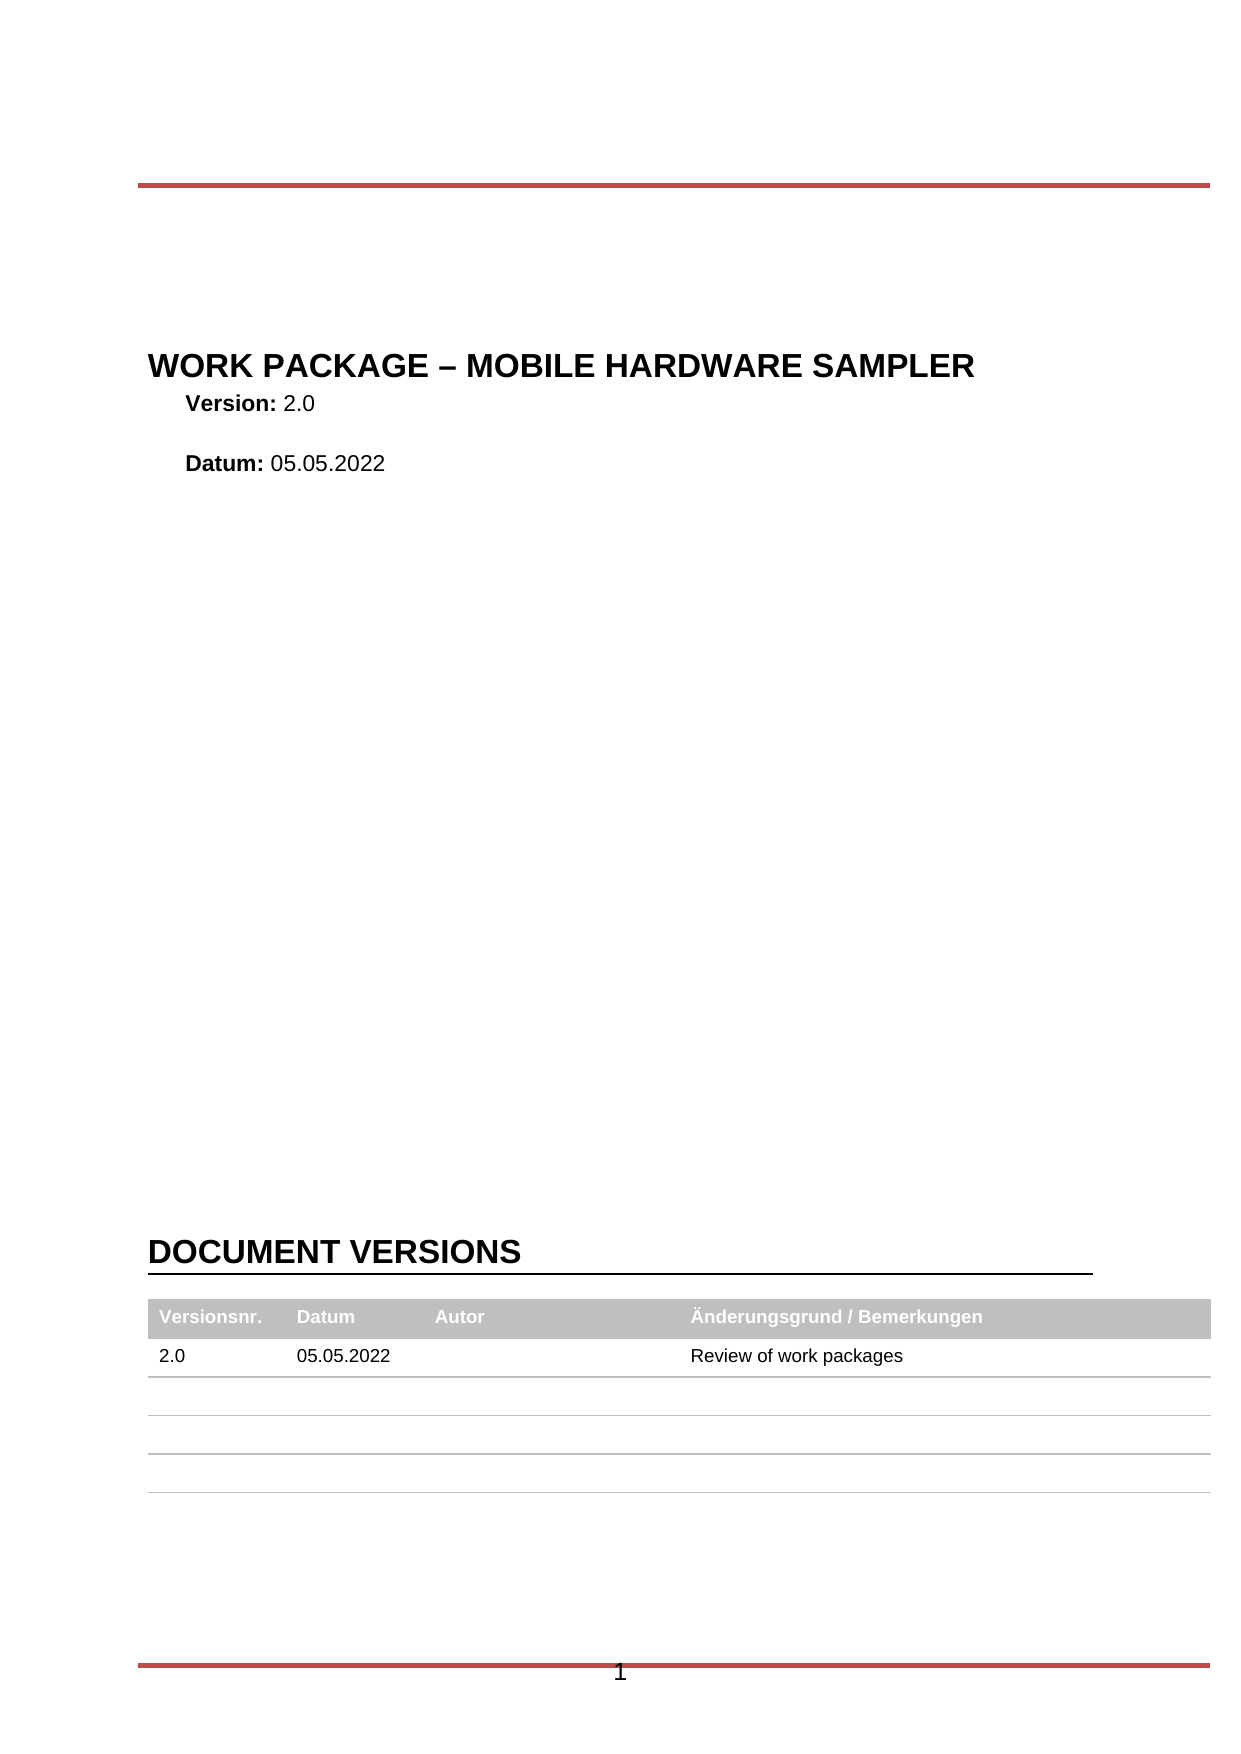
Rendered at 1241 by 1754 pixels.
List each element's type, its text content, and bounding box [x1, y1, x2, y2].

table_header Autor [423, 1299, 679, 1338]
table_header Datum [285, 1299, 423, 1338]
table_header Änderungsgrund / Bemerkungen [679, 1299, 1211, 1338]
table_cell [679, 1378, 1211, 1414]
table_cell [679, 1455, 1211, 1491]
text Version: 2.0 [185, 390, 1093, 416]
table_cell 2.0 [148, 1339, 285, 1376]
text Datum: 05.05.2022 [185, 450, 1093, 477]
table_cell [423, 1378, 679, 1414]
table_cell [423, 1416, 679, 1453]
table_header Versionsnr. [148, 1299, 285, 1338]
table_cell [148, 1416, 285, 1453]
text work package – Mobile Hardware Sampler [148, 346, 1093, 384]
table_cell [285, 1455, 423, 1491]
table_cell [423, 1339, 679, 1376]
table_cell [148, 1378, 285, 1414]
table_cell [679, 1416, 1211, 1453]
table_cell [285, 1416, 423, 1453]
table_cell [423, 1455, 679, 1491]
table_cell 05.05.2022 [285, 1339, 423, 1376]
text document versions [148, 1232, 1093, 1273]
table_cell [148, 1455, 285, 1491]
table_cell Review of work packages [679, 1339, 1211, 1376]
table_cell [285, 1378, 423, 1414]
